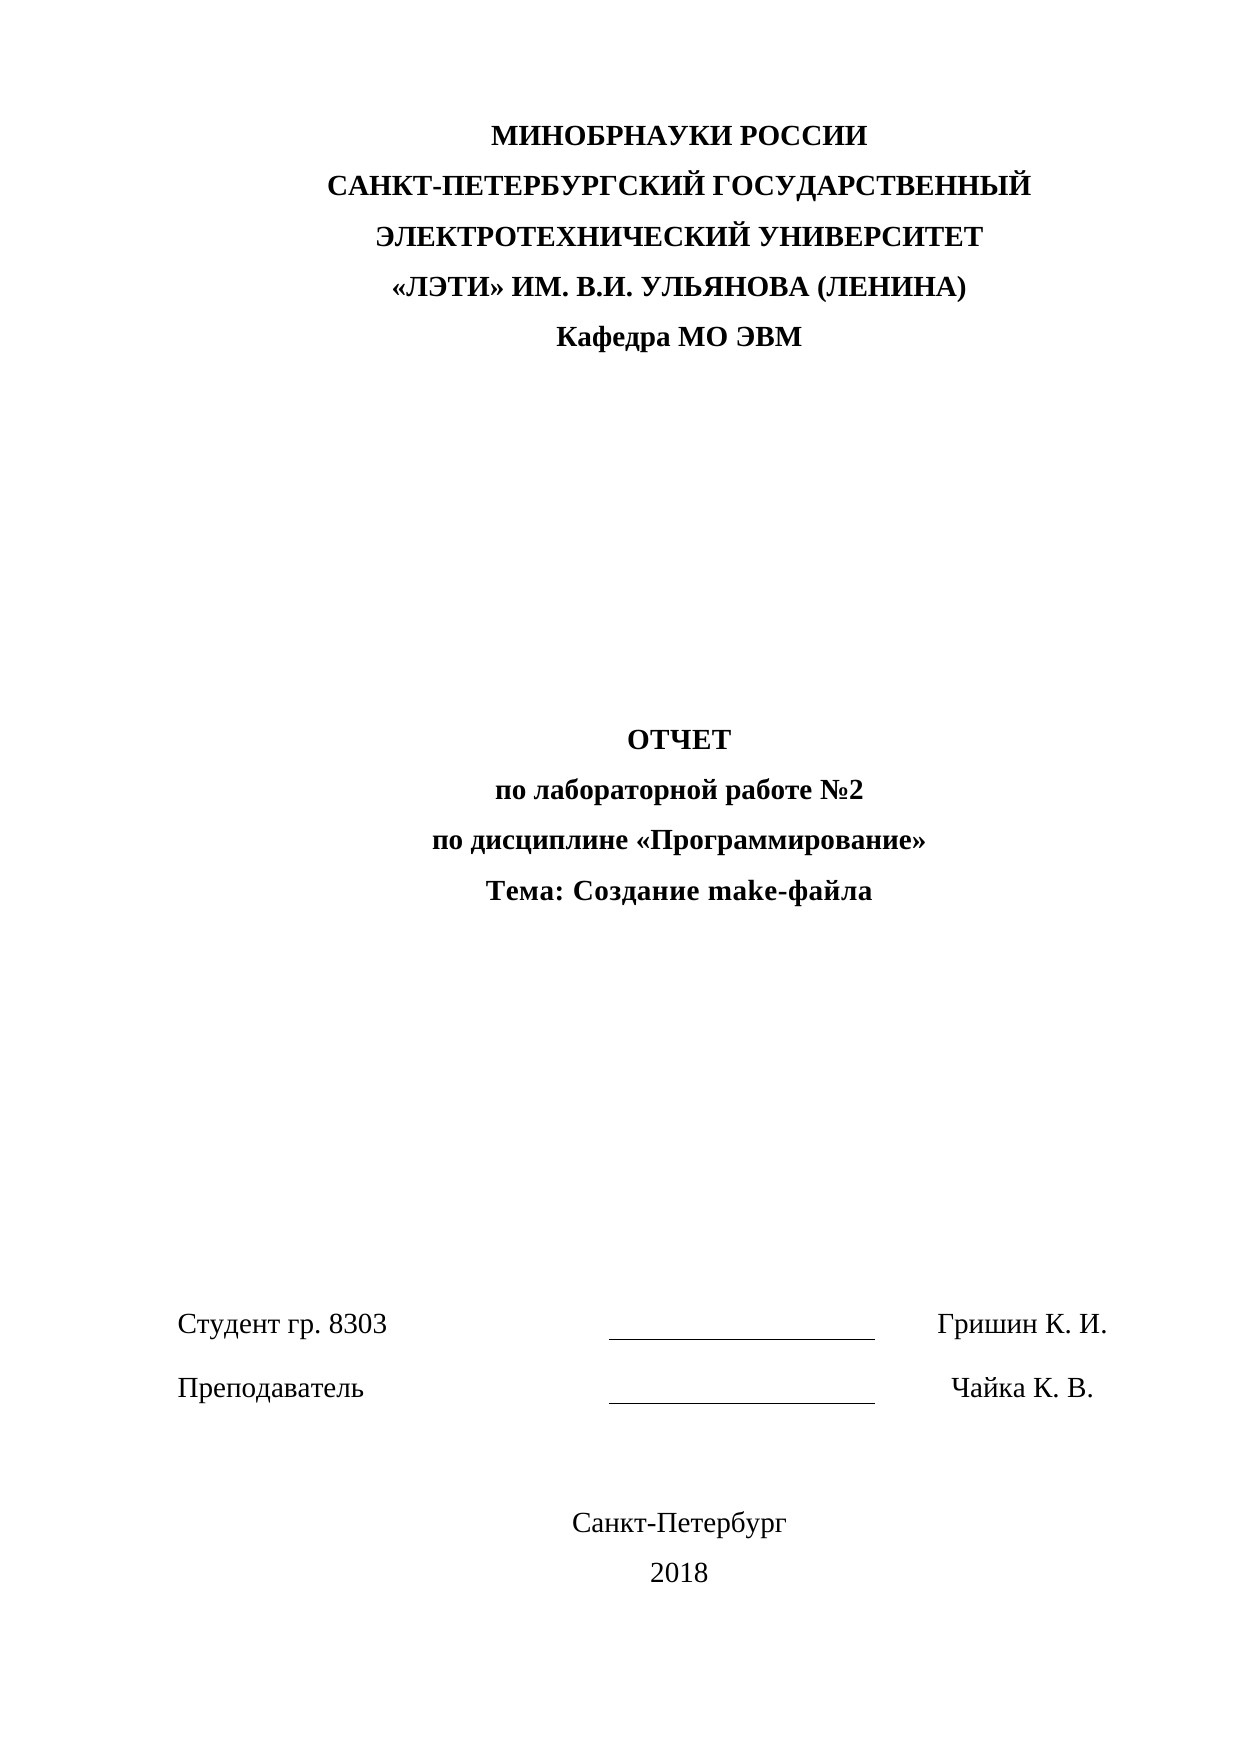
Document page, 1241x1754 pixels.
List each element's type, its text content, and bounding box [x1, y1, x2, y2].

text по лабораторной работе №2 [177, 772, 1181, 806]
text «ЛЭТИ» им. В.И. Ульянова (Ленина) [177, 269, 1181, 303]
text Санкт-Петербургский государственный [177, 168, 1181, 202]
text МИНОБРНАУКИ РОССИИ [177, 118, 1181, 152]
table_cell Чайка К. В. [875, 1339, 1170, 1403]
text Тема: Создание make-файла [177, 873, 1181, 906]
table_header Гришин К. И. [875, 1275, 1170, 1339]
table_header [609, 1275, 875, 1339]
table_cell Преподаватель [166, 1339, 609, 1403]
text Кафедра МО ЭВМ [177, 319, 1181, 353]
text 2018 [177, 1555, 1181, 1589]
text по дисциплине «Программирование» [177, 822, 1181, 856]
text Санкт-Петербург [177, 1505, 1181, 1538]
table_header Студент гр. 8303 [166, 1275, 609, 1339]
table_cell [609, 1340, 875, 1403]
text электротехнический университет [177, 219, 1181, 252]
text отчет [177, 722, 1181, 755]
